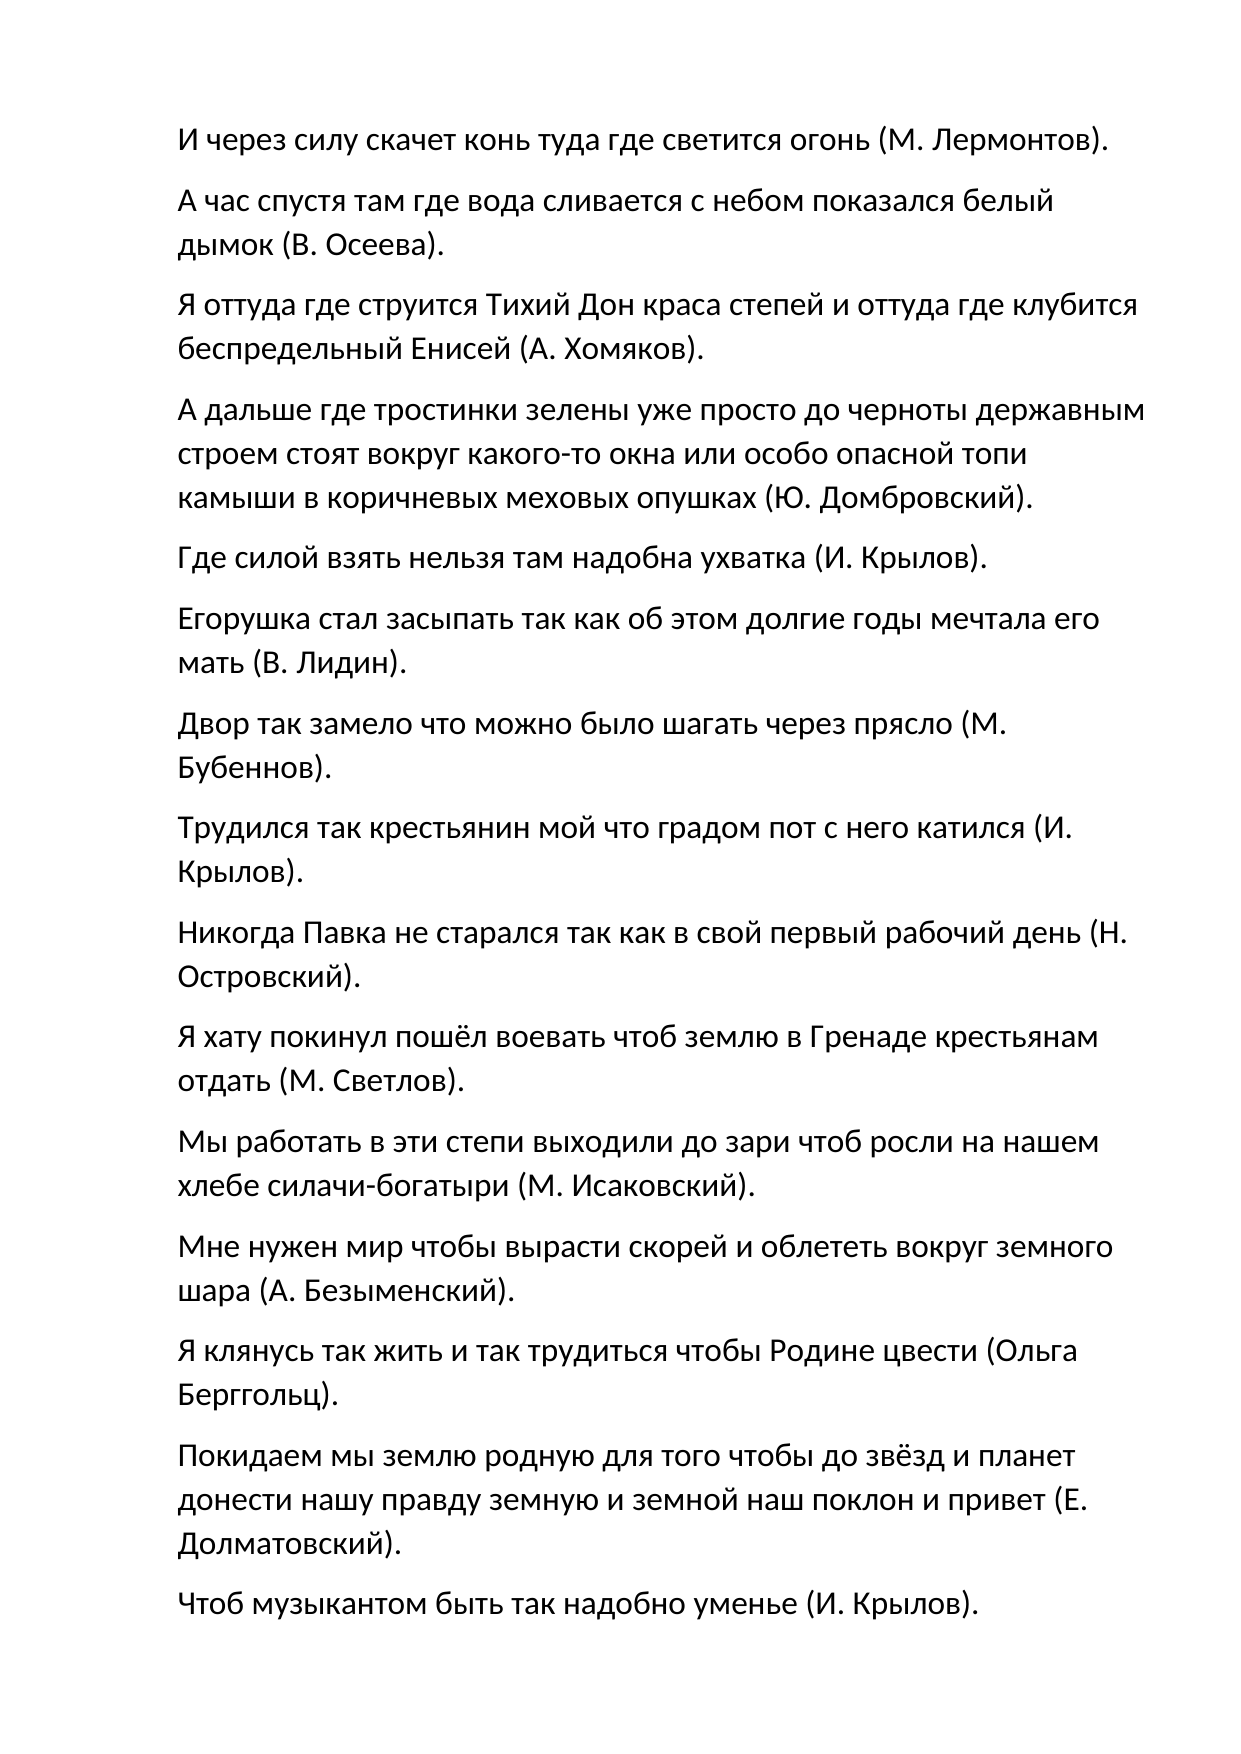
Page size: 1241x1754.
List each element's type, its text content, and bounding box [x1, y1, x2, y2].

text И через силу скачет конь туда где светится огонь (М. Лермонтов). [177, 118, 1152, 159]
text Где силой взять нельзя там надобна ухватка (И. Крылов). [177, 536, 1152, 577]
text Двор так замело что можно было шагать через прясло (М. Бубеннов). [177, 702, 1152, 786]
text Я клянусь так жить и так трудиться чтобы Родине цвести (Ольга Берггольц). [177, 1329, 1152, 1414]
text Трудился так крестьянин мой что градом пот с него катился (И. Крылов). [177, 806, 1152, 891]
text А дальше где тростинки зелены уже просто до черноты державным строем стоят вокруг какого-то окна или особо опасной топи камыши в коричневых меховых опушках (Ю. Домбровский). [177, 388, 1152, 517]
text Егорушка стал засыпать так как об этом долгие годы мечтала его мать (В. Лидин). [177, 597, 1152, 682]
text Мы работать в эти степи выходили до зари чтоб росли на нашем хлебе силачи-богатыри (М. Исаковский). [177, 1120, 1152, 1205]
text Я хату покинул пошёл воевать чтоб землю в Гренаде крестьянам отдать (М. Светлов). [177, 1015, 1152, 1100]
text Я оттуда где струится Тихий Дон краса степей и оттуда где клубится беспредельный Енисей (А. Хомяков). [177, 283, 1152, 368]
text Мне нужен мир чтобы вырасти скорей и облететь вокруг земного шара (А. Безыменский). [177, 1224, 1152, 1309]
text Никогда Павка не старался так как в свой первый рабочий день (Н. Островский). [177, 911, 1152, 996]
text Чтоб музыкантом быть так надобно уменье (И. Крылов). [177, 1582, 1152, 1623]
text Покидаем мы землю родную для того чтобы до звёзд и планет донести нашу правду земную и земной наш поклон и привет (Е. Долматовский). [177, 1434, 1152, 1562]
text А час спустя там где вода сливается с небом показался белый дымок (В. Осеева). [177, 179, 1152, 263]
